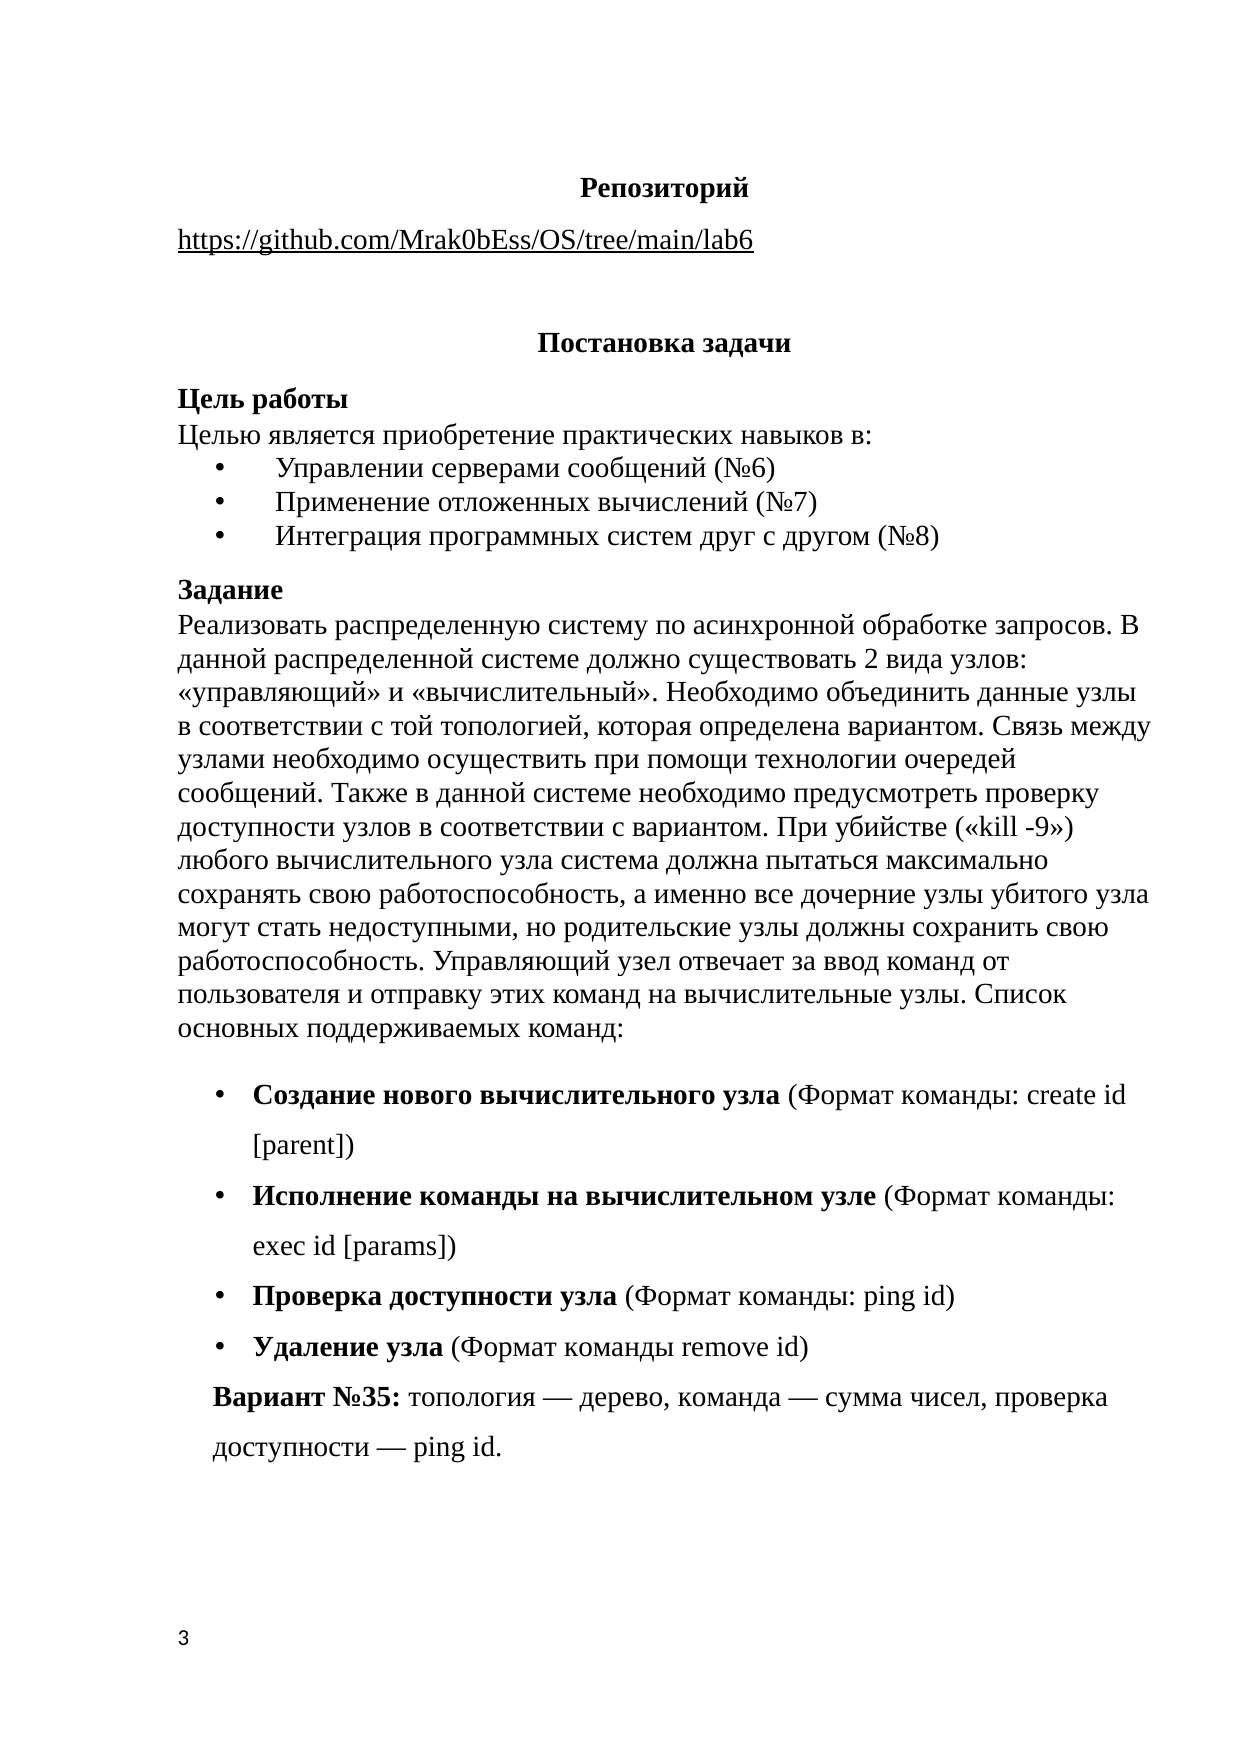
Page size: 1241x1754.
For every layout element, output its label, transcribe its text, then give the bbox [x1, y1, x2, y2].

text доступности узлов в соответствии с вариантом. При убийстве («kill -9») любого вычислительного узла система должна пытаться максимально сохранять свою работоспособность, а именно все дочерние узлы убитого узла могут стать недоступными, но родительские узлы должны сохранить свою работоспособность. Управляющий узел отвечает за ввод команд от пользователя и отправку этих команд на вычислительные узлы. Список основных поддерживаемых команд: [177, 809, 1152, 1043]
list Удаление узла (Формат команды remove id) [215, 1329, 1152, 1362]
list Управлении серверами сообщений (№6) [215, 450, 1152, 484]
list Исполнение команды на вычислительном узле (Формат команды: exec id [params]) [215, 1178, 1152, 1262]
list Применение отложенных вычислений (№7) [215, 484, 1152, 518]
subtitle Цель работы [177, 382, 1152, 415]
text Репозиторий [177, 170, 1152, 203]
list Вариант №35: топология — дерево, команда — сумма чисел, проверка доступности — ping id. [171, 1379, 1152, 1463]
list Интеграция программных систем друг с другом (№8) [215, 518, 1152, 551]
text Постановка задачи [177, 326, 1152, 359]
text Реализовать распределенную систему по асинхронной обработке запросов. В данной распределенной системе должно существовать 2 вида узлов: «управляющий» и «вычислительный». Необходимо объединить данные узлы в соответствии с той топологией, которая определена вариантом. Связь между узлами необходимо осуществить при помощи технологии очередей сообщений. Также в данной системе необходимо предусмотреть проверку [177, 607, 1152, 809]
list Создание нового вычислительного узла (Формат команды: create id [parent]) [215, 1077, 1152, 1161]
list Проверка доступности узла (Формат команды: ping id) [215, 1278, 1152, 1312]
text https://github.com/Mrak0bEss/OS/tree/main/lab6 [177, 222, 1152, 255]
subtitle Задание [177, 572, 1152, 606]
text Целью является приобретение практических навыков в: [177, 417, 1152, 450]
